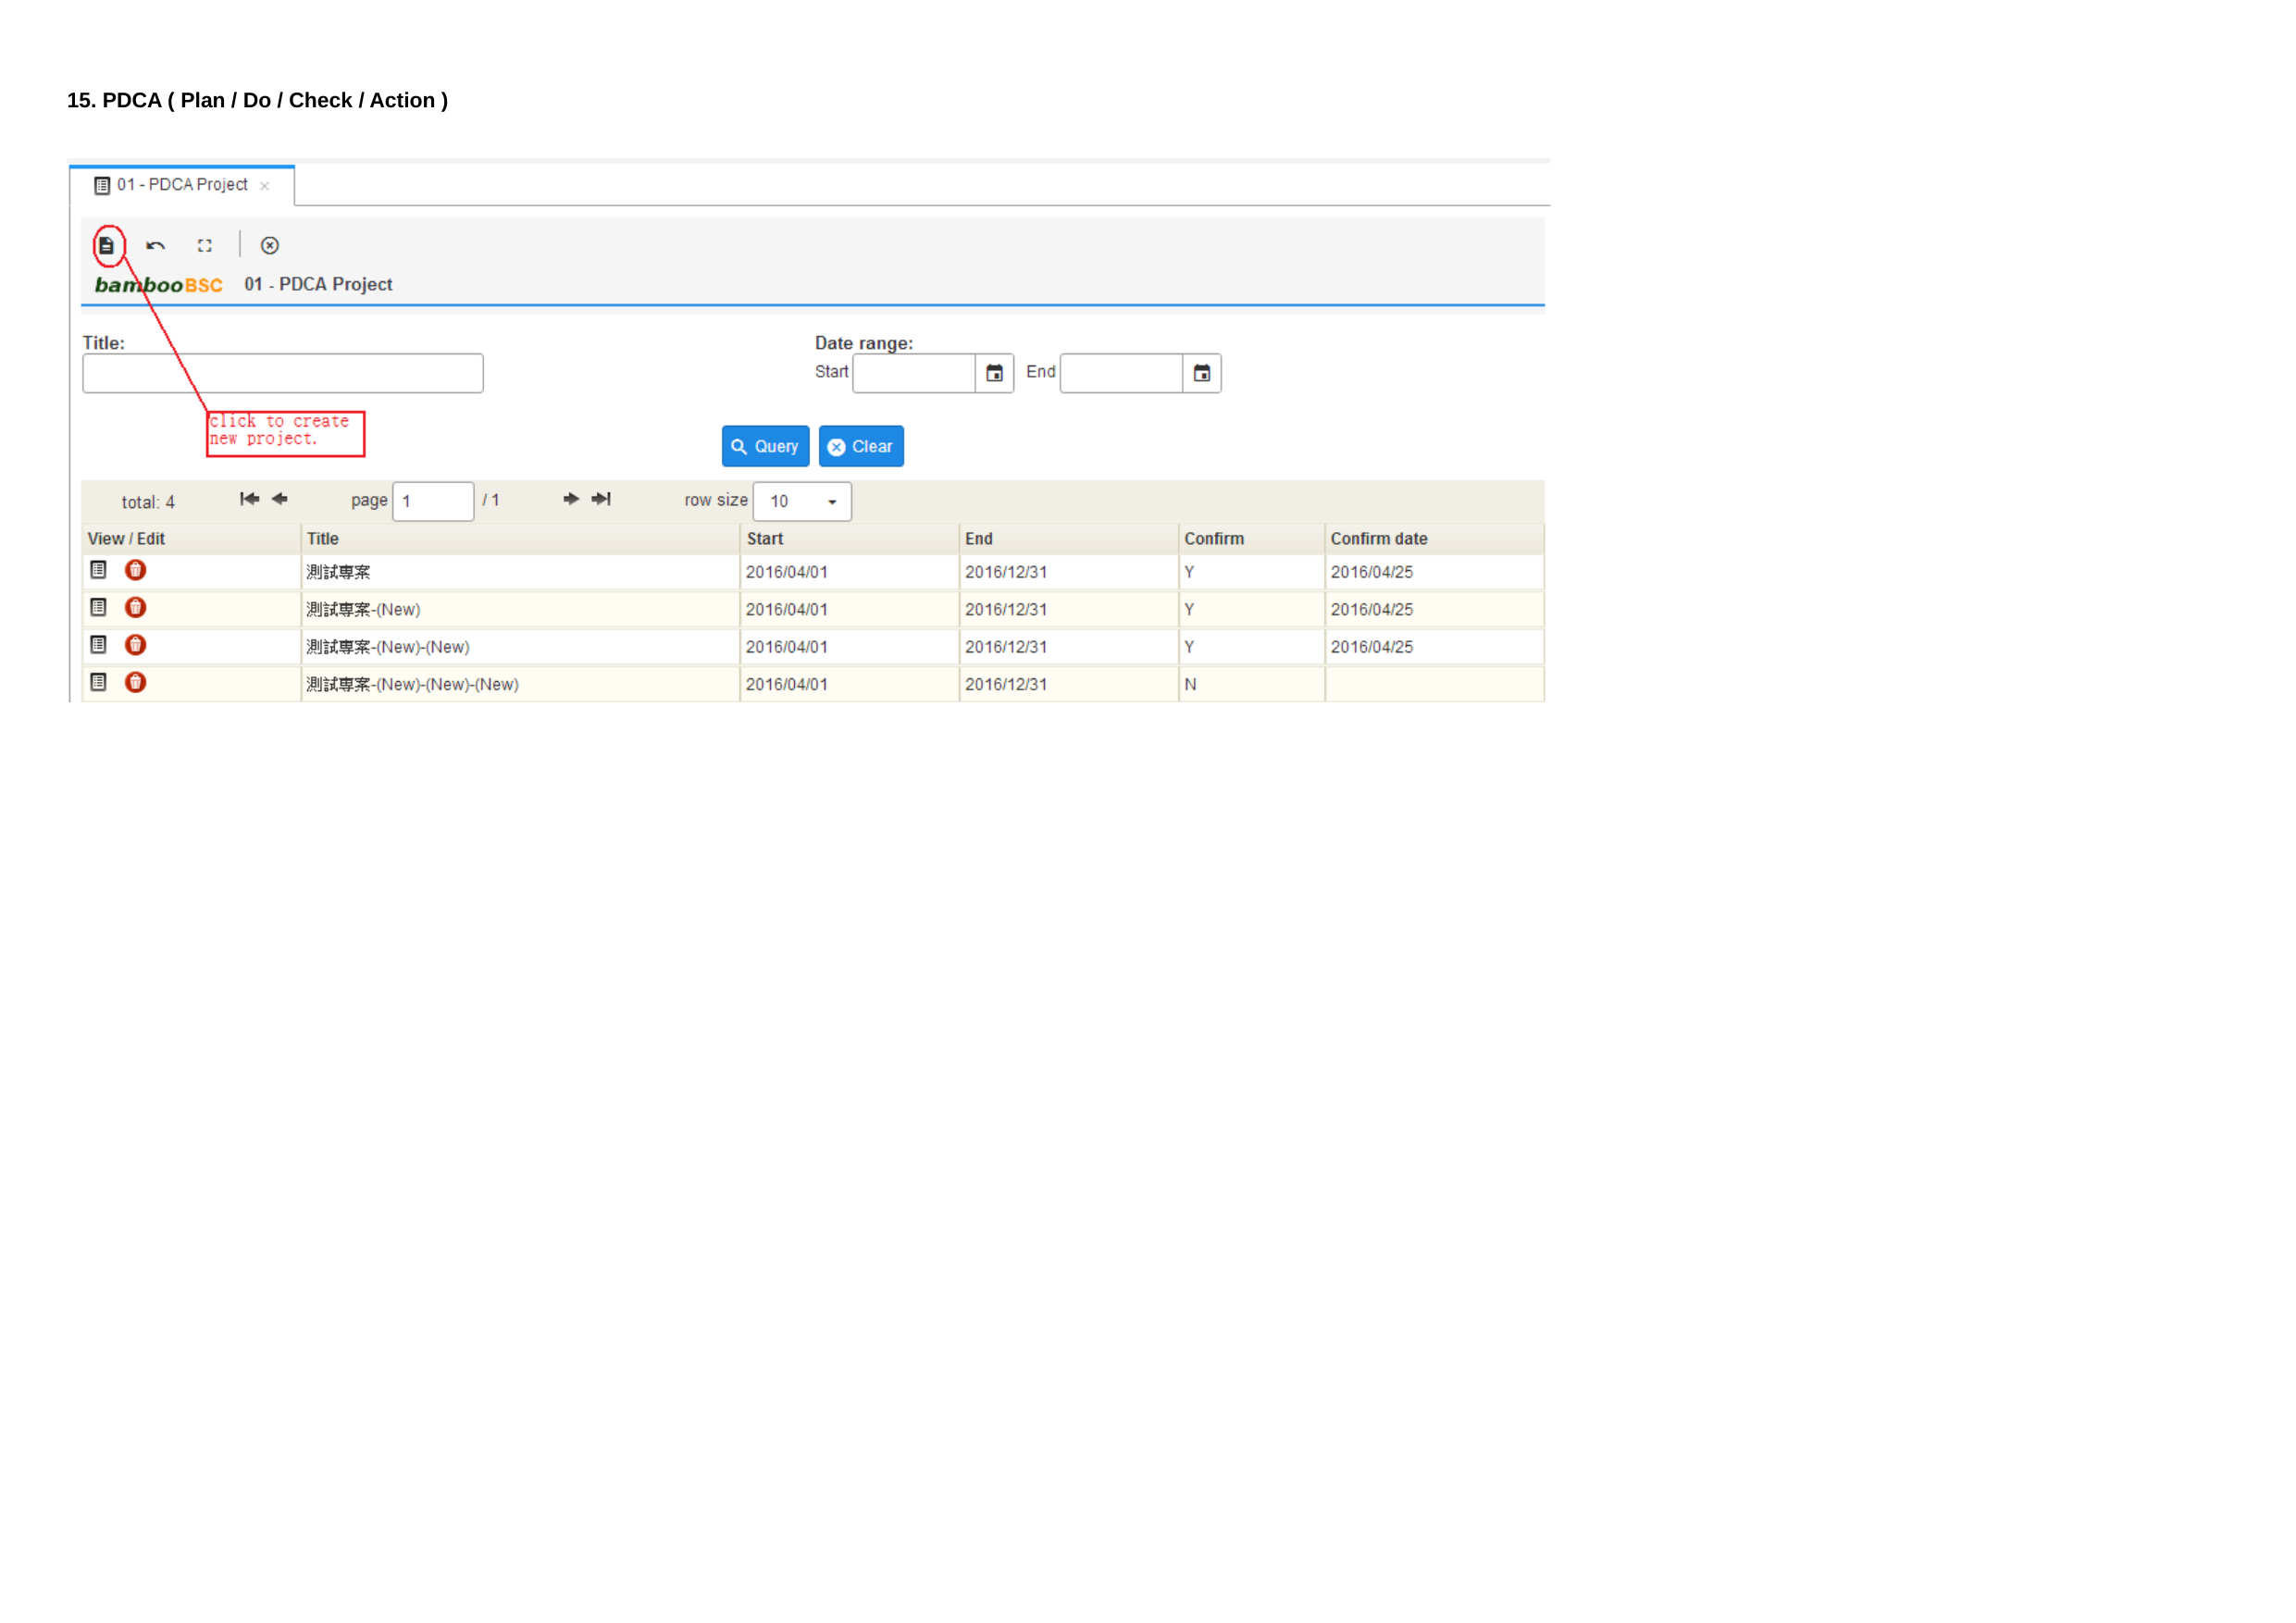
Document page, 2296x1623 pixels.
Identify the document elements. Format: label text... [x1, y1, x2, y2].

subtitle 15. PDCA ( Plan / Do / Check / Action ) [67, 82, 2226, 118]
